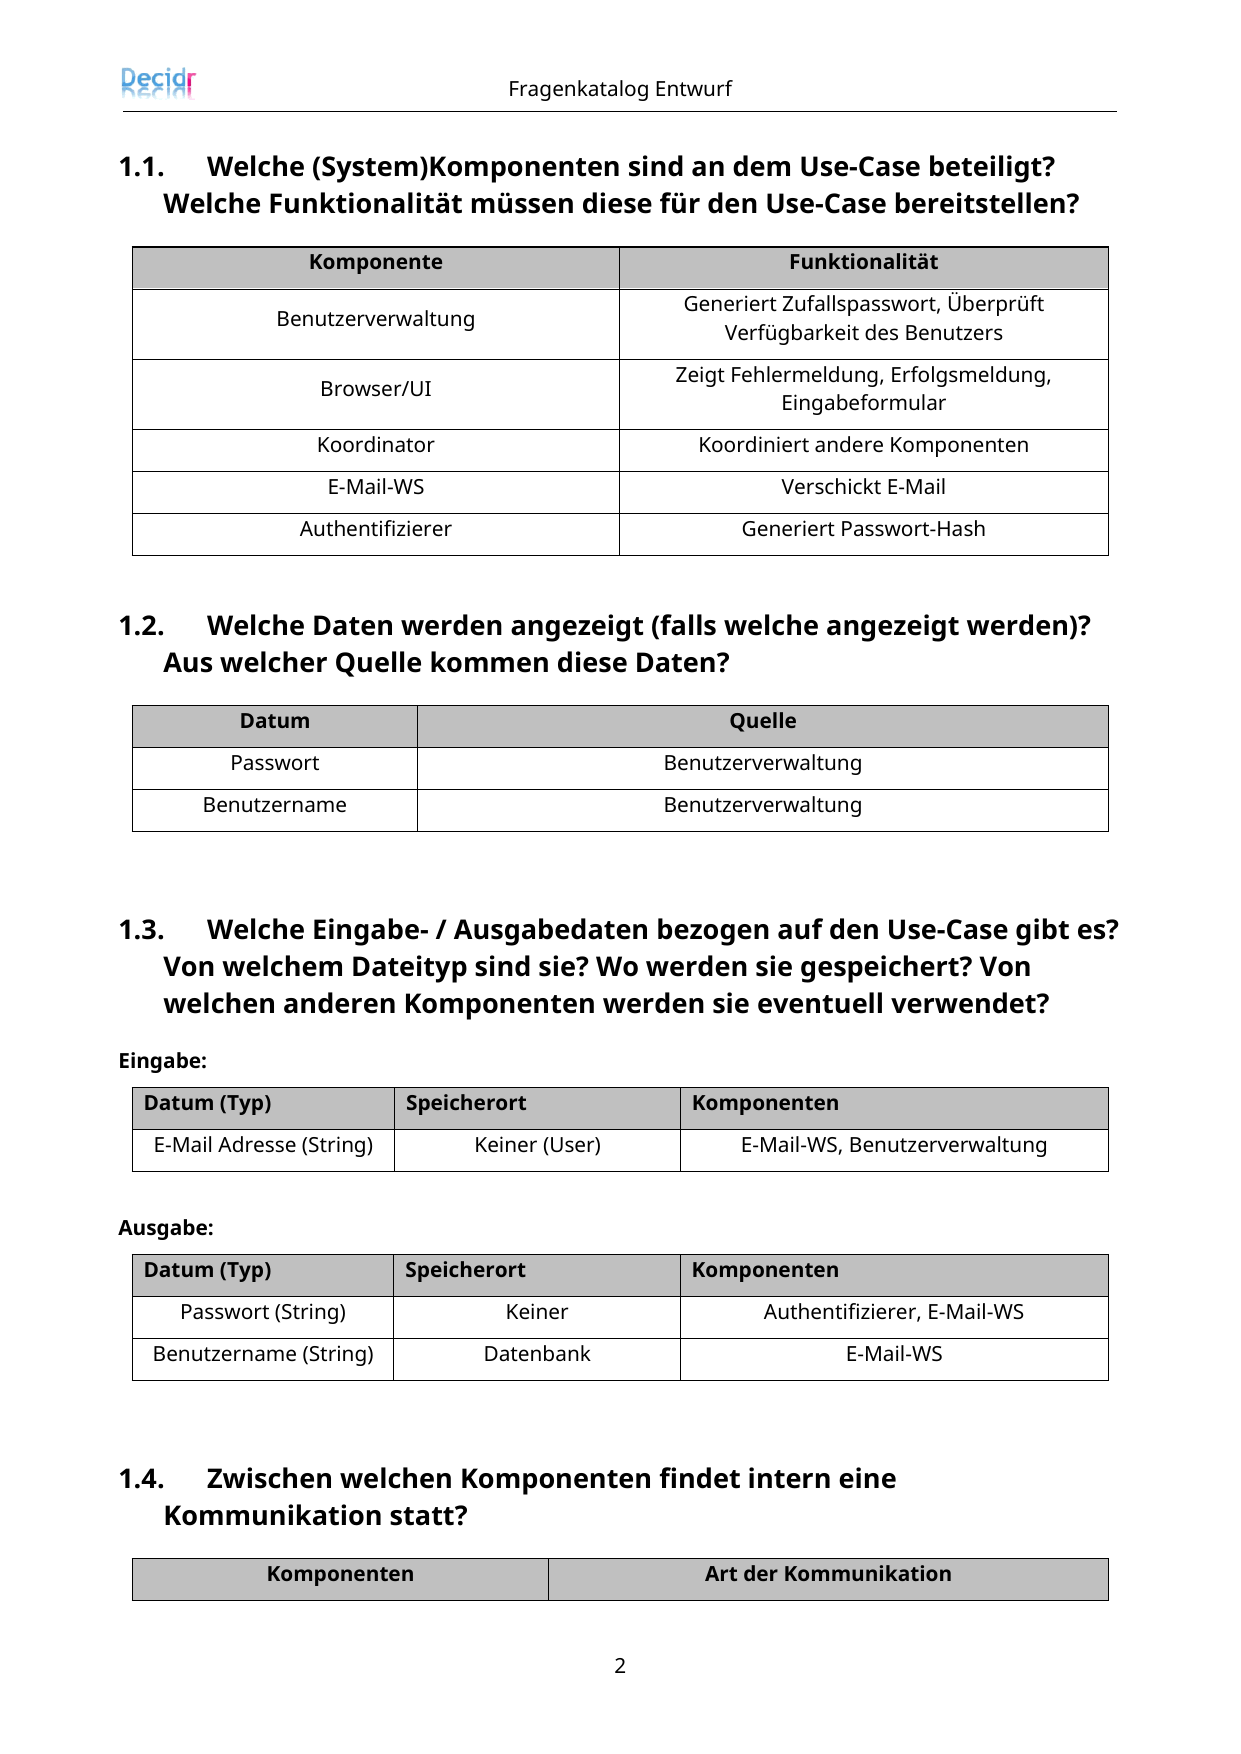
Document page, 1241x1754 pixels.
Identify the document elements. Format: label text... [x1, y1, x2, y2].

table_header Komponenten [133, 1559, 548, 1600]
table_header Speicherort [395, 1088, 680, 1129]
table_cell Generiert Zufallspasswort, Überprüft Verfügbarkeit des Benutzers [620, 290, 1108, 359]
table_cell Keiner [394, 1297, 680, 1338]
table_cell E-Mail-WS [681, 1339, 1108, 1380]
table_header Datum (Typ) [133, 1255, 393, 1296]
text Ausgabe: [118, 1213, 1122, 1241]
table_header Quelle [418, 706, 1108, 747]
table_header Komponenten [681, 1088, 1108, 1129]
subtitle Welche Daten werden angezeigt (falls welche angezeigt werden)? Aus welcher Quelle kommen diese Daten? [118, 606, 1122, 680]
table_cell Authentifizierer, E-Mail-WS [681, 1297, 1108, 1338]
subtitle Welche Eingabe- / Ausgabedaten bezogen auf den Use-Case gibt es? Von welchem Dateityp sind sie? Wo werden sie gespeichert? Von welchen anderen Komponenten werden sie eventuell verwendet? [118, 910, 1122, 1021]
table_cell Generiert Passwort-Hash [620, 514, 1108, 555]
text Eingabe: [118, 1046, 1122, 1074]
table_header Komponenten [681, 1255, 1108, 1296]
subtitle Zwischen welchen Komponenten findet intern eine Kommunikation statt? [118, 1459, 1122, 1533]
table_cell Benutzername (String) [133, 1339, 393, 1380]
table_cell Benutzerverwaltung [133, 290, 619, 359]
table_cell Zeigt Fehlermeldung, Erfolgsmeldung, Eingabeformular [620, 360, 1108, 429]
table_cell Datenbank [394, 1339, 680, 1380]
table_cell Keiner (User) [395, 1130, 680, 1171]
table_cell Passwort [133, 748, 417, 789]
table_cell Passwort (String) [133, 1297, 393, 1338]
picture [118, 64, 200, 102]
table_header Datum [133, 706, 417, 747]
table_cell Browser/UI [133, 360, 619, 429]
table_cell Koordiniert andere Komponenten [620, 430, 1108, 471]
table_cell E-Mail-WS [133, 472, 619, 513]
table_cell E-Mail Adresse (String) [133, 1130, 394, 1171]
table_header Art der Kommunikation [549, 1559, 1108, 1600]
table_cell Benutzername [133, 790, 417, 831]
table_cell Verschickt E-Mail [620, 472, 1108, 513]
table_cell Koordinator [133, 430, 619, 471]
table_header Speicherort [394, 1255, 680, 1296]
table_header Funktionalität [620, 248, 1108, 288]
table_header Datum (Typ) [133, 1088, 394, 1129]
table_cell Benutzerverwaltung [418, 748, 1108, 789]
table_cell E-Mail-WS, Benutzerverwaltung [681, 1130, 1108, 1171]
subtitle Welche (System)Komponenten sind an dem Use-Case beteiligt? Welche Funktionalität müssen diese für den Use-Case bereitstellen? [118, 148, 1122, 221]
table_header Komponente [133, 248, 619, 288]
table_cell Benutzerverwaltung [418, 790, 1108, 831]
table_cell Authentifizierer [133, 514, 619, 555]
